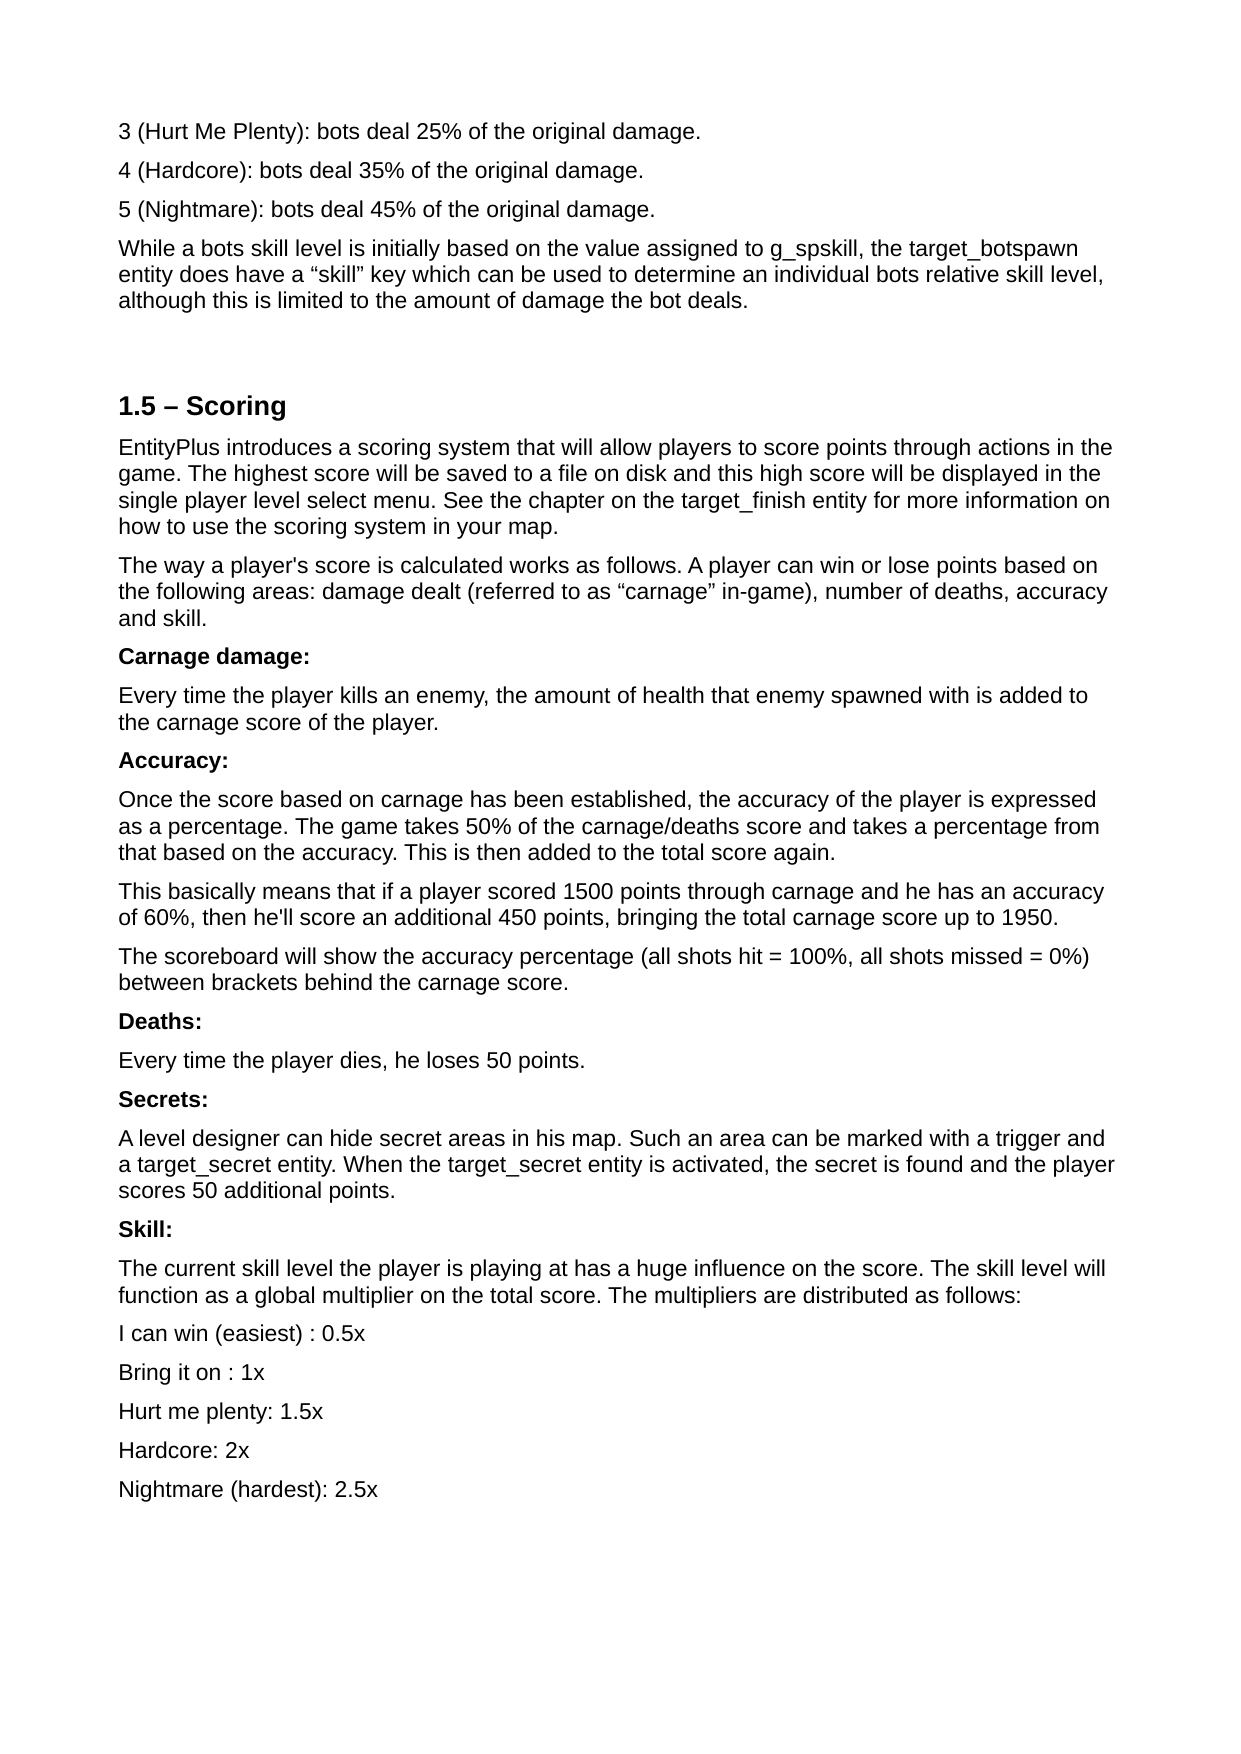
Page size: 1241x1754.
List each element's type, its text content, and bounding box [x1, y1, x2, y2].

text The way a player's score is calculated works as follows. A player can win or lose points based on the following areas: damage dealt (referred to as “carnage” in-game), number of deaths, accuracy and skill. [118, 552, 1122, 631]
text Secrets: [118, 1086, 1122, 1112]
text The scoreboard will show the accuracy percentage (all shots hit = 100%, all shots missed = 0%) between brackets behind the carnage score. [118, 943, 1122, 996]
text Deaths: [118, 1008, 1122, 1034]
text While a bots skill level is initially based on the value assigned to g_spskill, the target_botspawn entity does have a “skill” key which can be used to determine an individual bots relative skill level, although this is limited to the amount of damage the bot deals. [118, 235, 1122, 314]
text Once the score based on carnage has been established, the accuracy of the player is expressed as a percentage. The game takes 50% of the carnage/deaths score and takes a percentage from that based on the accuracy. This is then added to the total score again. [118, 786, 1122, 865]
text Every time the player dies, he loses 50 points. [118, 1047, 1122, 1073]
text 5 (Nightmare): bots deal 45% of the original damage. [118, 196, 1122, 222]
text Hardcore: 2x [118, 1437, 1122, 1463]
text This basically means that if a player scored 1500 points through carnage and he has an accuracy of 60%, then he'll score an additional 450 points, bringing the total carnage score up to 1950. [118, 878, 1122, 931]
text EntityPlus introduces a scoring system that will allow players to score points through actions in the game. The highest score will be saved to a file on disk and this high score will be displayed in the single player level select menu. See the chapter on the target_finish entity for more information on how to use the scoring system in your map. [118, 434, 1122, 539]
subtitle 1.5 – Scoring [118, 390, 1122, 421]
text Bring it on : 1x [118, 1359, 1122, 1386]
text I can win (easiest) : 0.5x [118, 1320, 1122, 1347]
text Accuracy: [118, 747, 1122, 774]
text A level designer can hide secret areas in his map. Such an area can be marked with a trigger and a target_secret entity. When the target_secret entity is activated, the secret is found and the player scores 50 additional points. [118, 1125, 1122, 1204]
text Skill: [118, 1216, 1122, 1243]
text Every time the player kills an enemy, the amount of health that enemy spawned with is added to the carnage score of the player. [118, 682, 1122, 735]
text Hurt me plenty: 1.5x [118, 1398, 1122, 1424]
text Nightmare (hardest): 2.5x [118, 1476, 1122, 1502]
text Carnage damage: [118, 643, 1122, 670]
text 3 (Hurt Me Plenty): bots deal 25% of the original damage. [118, 118, 1122, 144]
text The current skill level the player is playing at has a huge influence on the score. The skill level will function as a global multiplier on the total score. The multipliers are distributed as follows: [118, 1255, 1122, 1308]
text 4 (Hardcore): bots deal 35% of the original damage. [118, 157, 1122, 183]
